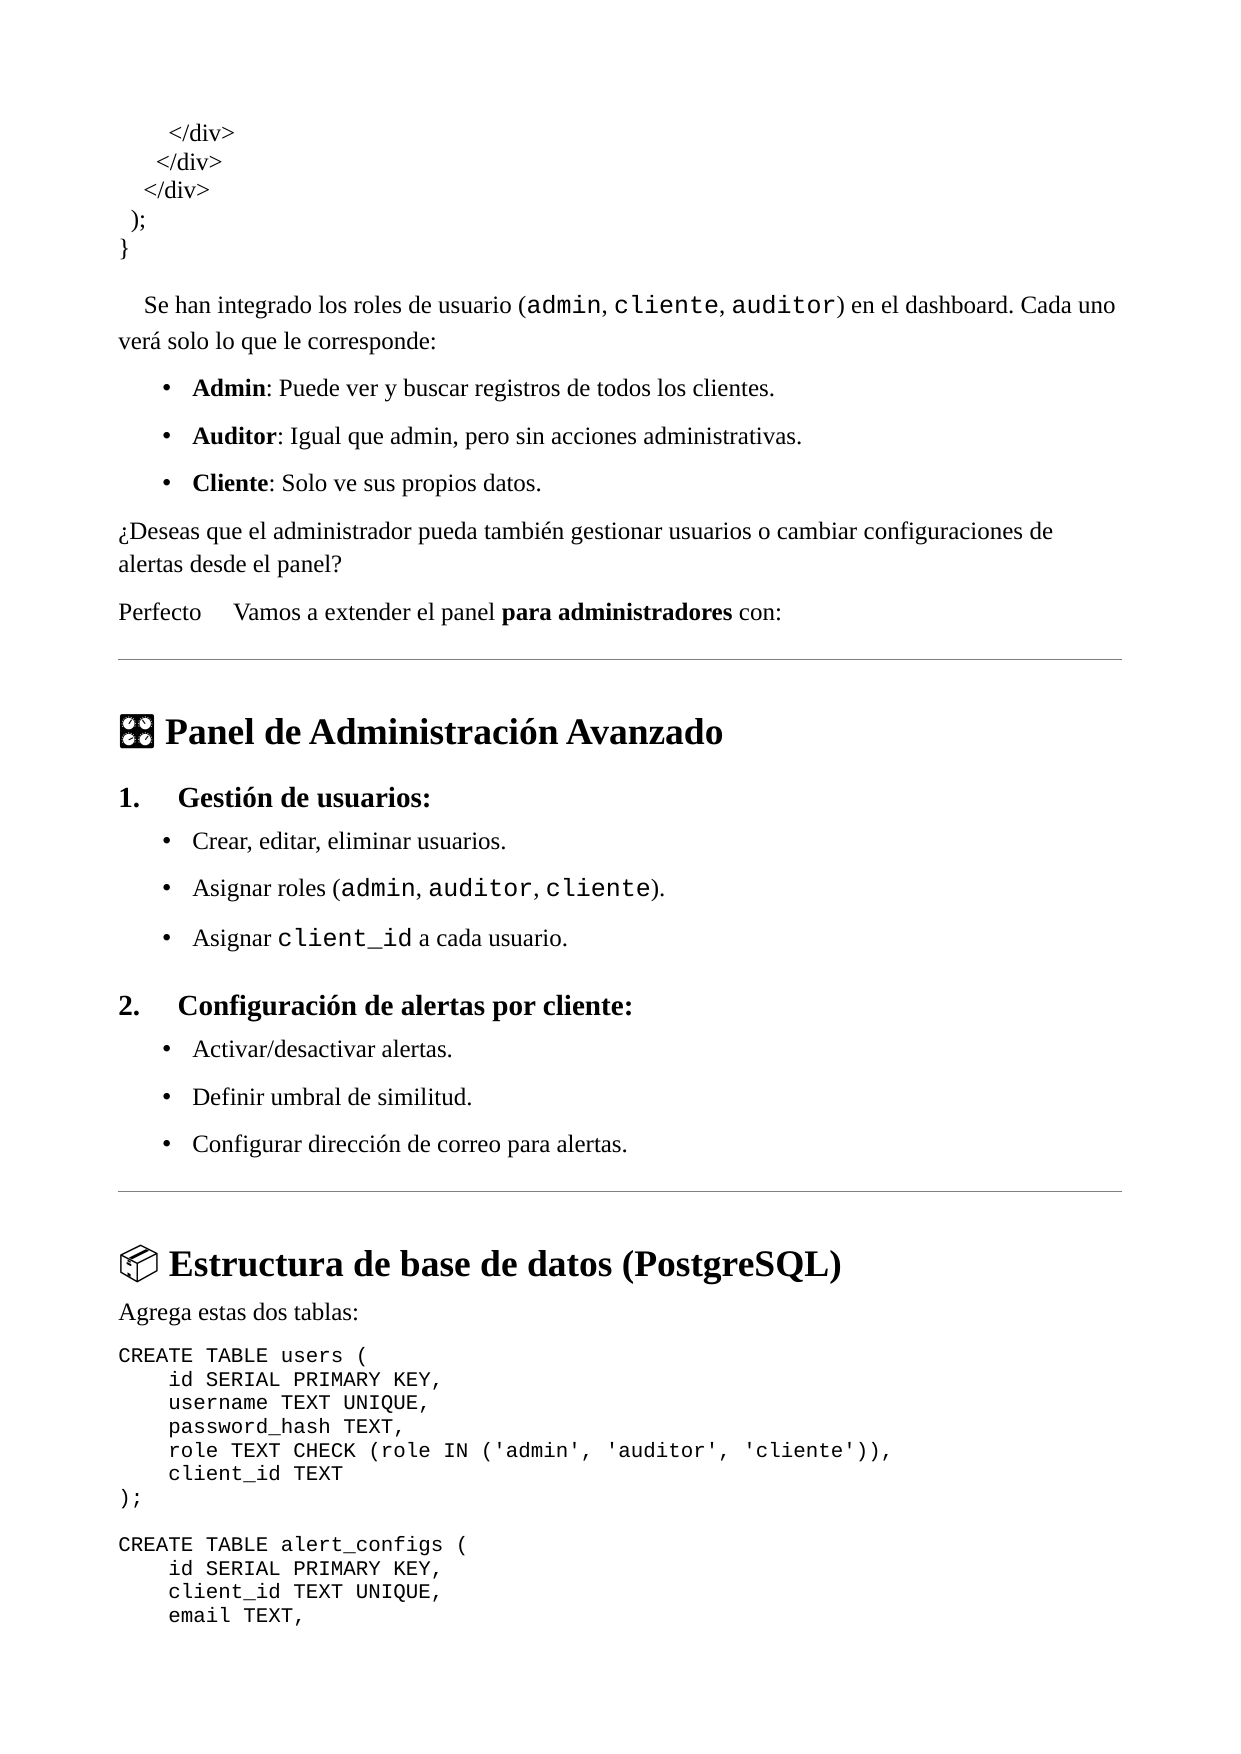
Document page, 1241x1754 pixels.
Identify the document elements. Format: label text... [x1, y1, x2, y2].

subtitle 🎛️ Panel de Administración Avanzado [118, 709, 1122, 753]
text password_hash TEXT, [118, 1416, 1122, 1440]
text ¿Deseas que el administrador pueda también gestionar usuarios o cambiar configuraciones de alertas desde el panel? [118, 516, 1122, 578]
list Asignar client_id a cada usuario. [162, 923, 1122, 954]
subtitle 📦 Estructura de base de datos (PostgreSQL) [118, 1242, 1122, 1285]
text client_id TEXT [118, 1463, 1122, 1487]
text email TEXT, [118, 1605, 1122, 1629]
list Asignar roles (admin, auditor, cliente). [162, 873, 1122, 904]
list Cliente: Solo ve sus propios datos. [162, 468, 1122, 497]
text CREATE TABLE users ( [118, 1345, 1122, 1369]
text ); [118, 1487, 1122, 1511]
text ✅ Se han integrado los roles de usuario (admin, cliente, auditor) en el dashboard. Cada uno verá solo lo que le corresponde: [118, 291, 1122, 354]
text CREATE TABLE alert_configs ( [118, 1534, 1122, 1558]
text </div> </div> </div> ); } [118, 118, 1122, 291]
text Perfecto ✅ Vamos a extender el panel para administradores con: [118, 597, 1122, 626]
list Crear, editar, eliminar usuarios. [162, 826, 1122, 854]
text client_id TEXT UNIQUE, [118, 1582, 1122, 1605]
list Definir umbral de similitud. [162, 1082, 1122, 1110]
list Admin: Puede ver y buscar registros de todos los clientes. [162, 373, 1122, 402]
list Auditor: Igual que admin, pero sin acciones administrativas. [162, 421, 1122, 450]
subtitle 2. 🔔 Configuración de alertas por cliente: [118, 988, 1122, 1021]
text Agrega estas dos tablas: [118, 1297, 1122, 1326]
text id SERIAL PRIMARY KEY, [118, 1369, 1122, 1392]
text username TEXT UNIQUE, [118, 1392, 1122, 1416]
list Activar/desactivar alertas. [162, 1034, 1122, 1063]
text role TEXT CHECK (role IN ('admin', 'auditor', 'cliente')), [118, 1440, 1122, 1463]
text id SERIAL PRIMARY KEY, [118, 1558, 1122, 1582]
subtitle 1. 👥 Gestión de usuarios: [118, 780, 1122, 813]
list Configurar dirección de correo para alertas. [162, 1129, 1122, 1158]
